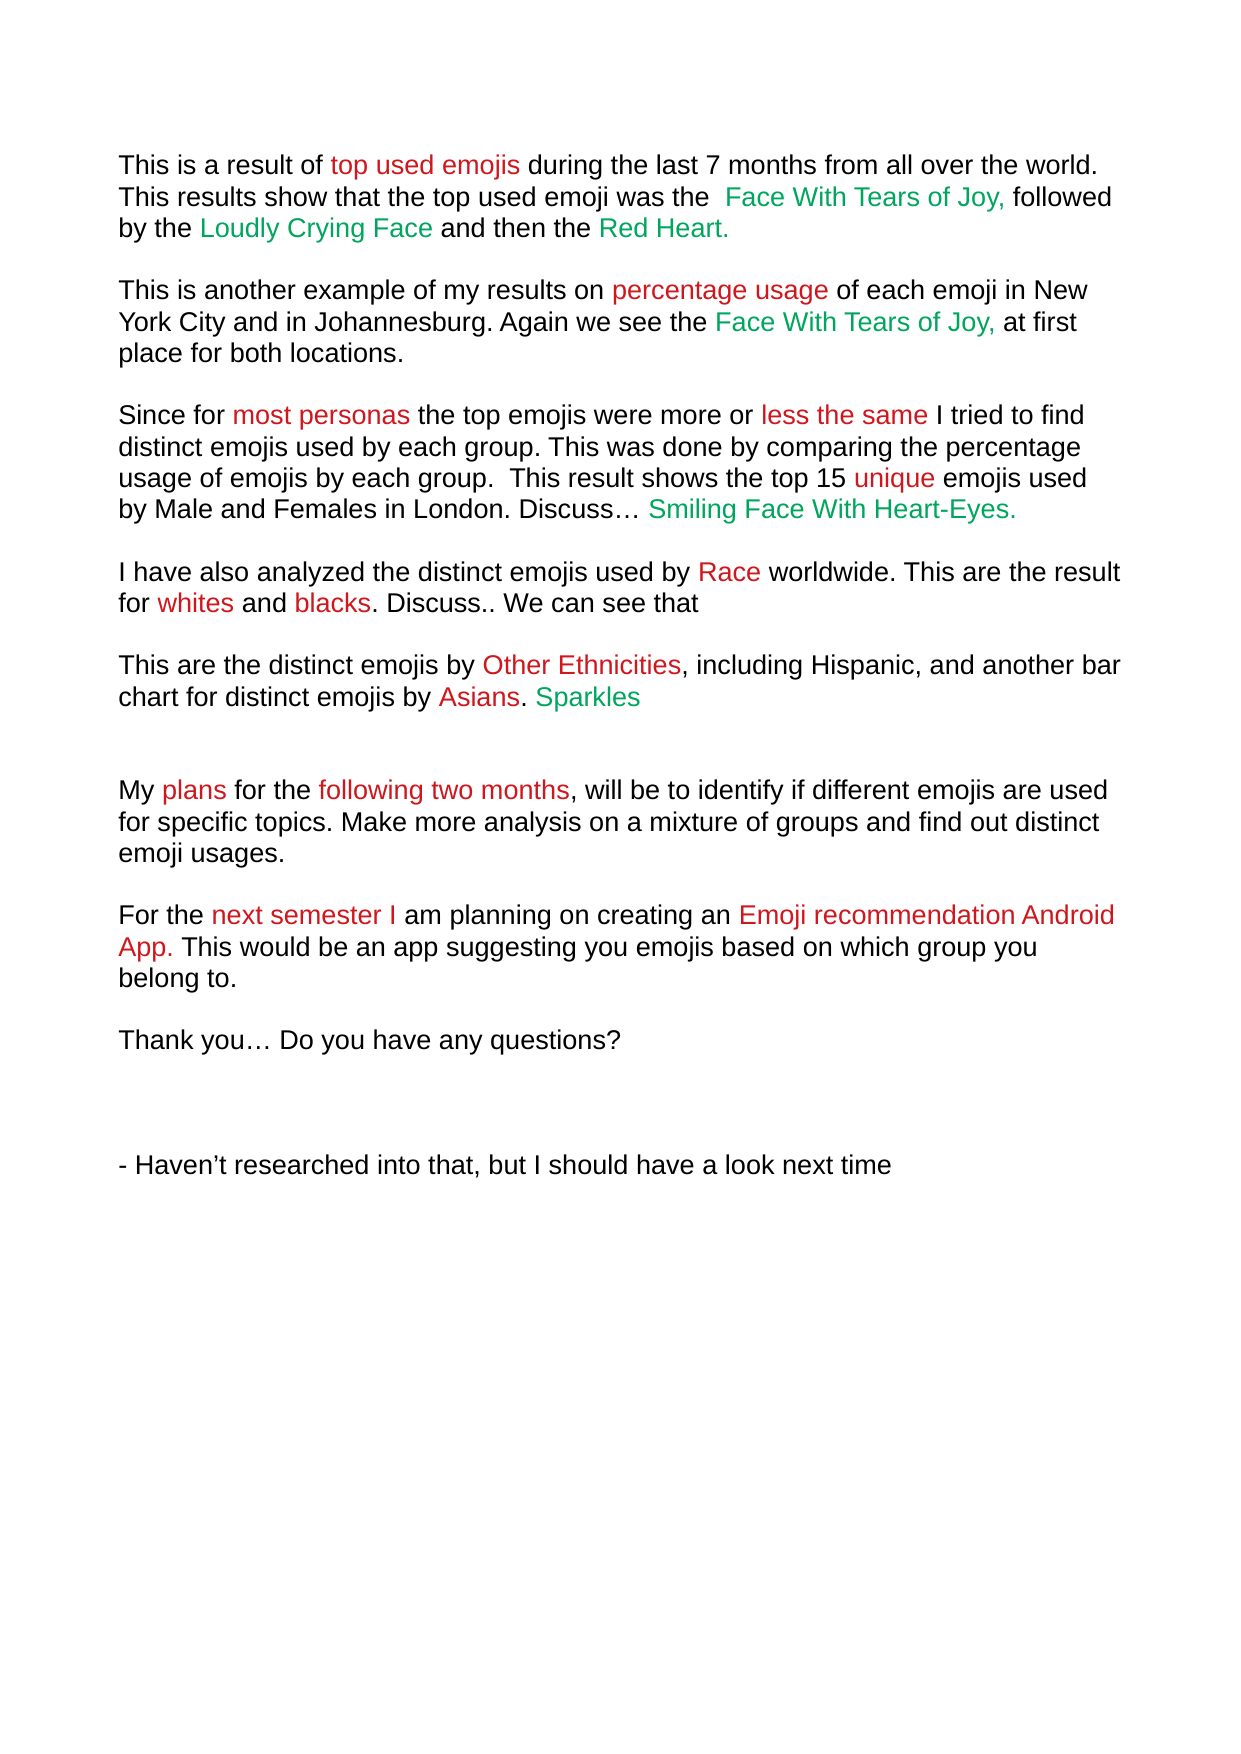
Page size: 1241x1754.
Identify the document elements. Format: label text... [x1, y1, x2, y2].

text I have also analyzed the distinct emojis used by Race worldwide. This are the result for whites and blacks. Discuss.. We can see that [118, 556, 1122, 618]
text This are the distinct emojis by Other Ethnicities, including Hispanic, and another bar chart for distinct emojis by Asians. Sparkles [118, 649, 1122, 712]
text This is a result of top used emojis during the last 7 months from all over the world. [118, 149, 1122, 181]
text Thank you… Do you have any questions? [118, 1024, 1122, 1056]
text Since for most personas the top emojis were more or less the same I tried to find distinct emojis used by each group. This was done by comparing the percentage usage of emojis by each group. This result shows the top 15 unique emojis used by Male and Females in London. Discuss… Smiling Face With Heart-Eyes. [118, 399, 1122, 524]
text For the next semester I am planning on creating an Emoji recommendation Android App. This would be an app suggesting you emojis based on which group you belong to. [118, 899, 1122, 993]
text - Haven’t researched into that, but I should have a look next time [118, 1149, 1122, 1181]
text This is another example of my results on percentage usage of each emoji in New York City and in Johannesburg. Again we see the Face With Tears of Joy, at first place for both locations. [118, 274, 1122, 368]
text My plans for the following two months, will be to identify if different emojis are used for specific topics. Make more analysis on a mixture of groups and find out distinct emoji usages. [118, 774, 1122, 868]
text This results show that the top used emoji was the Face With Tears of Joy, followed by the Loudly Crying Face and then the Red Heart. [118, 181, 1122, 243]
